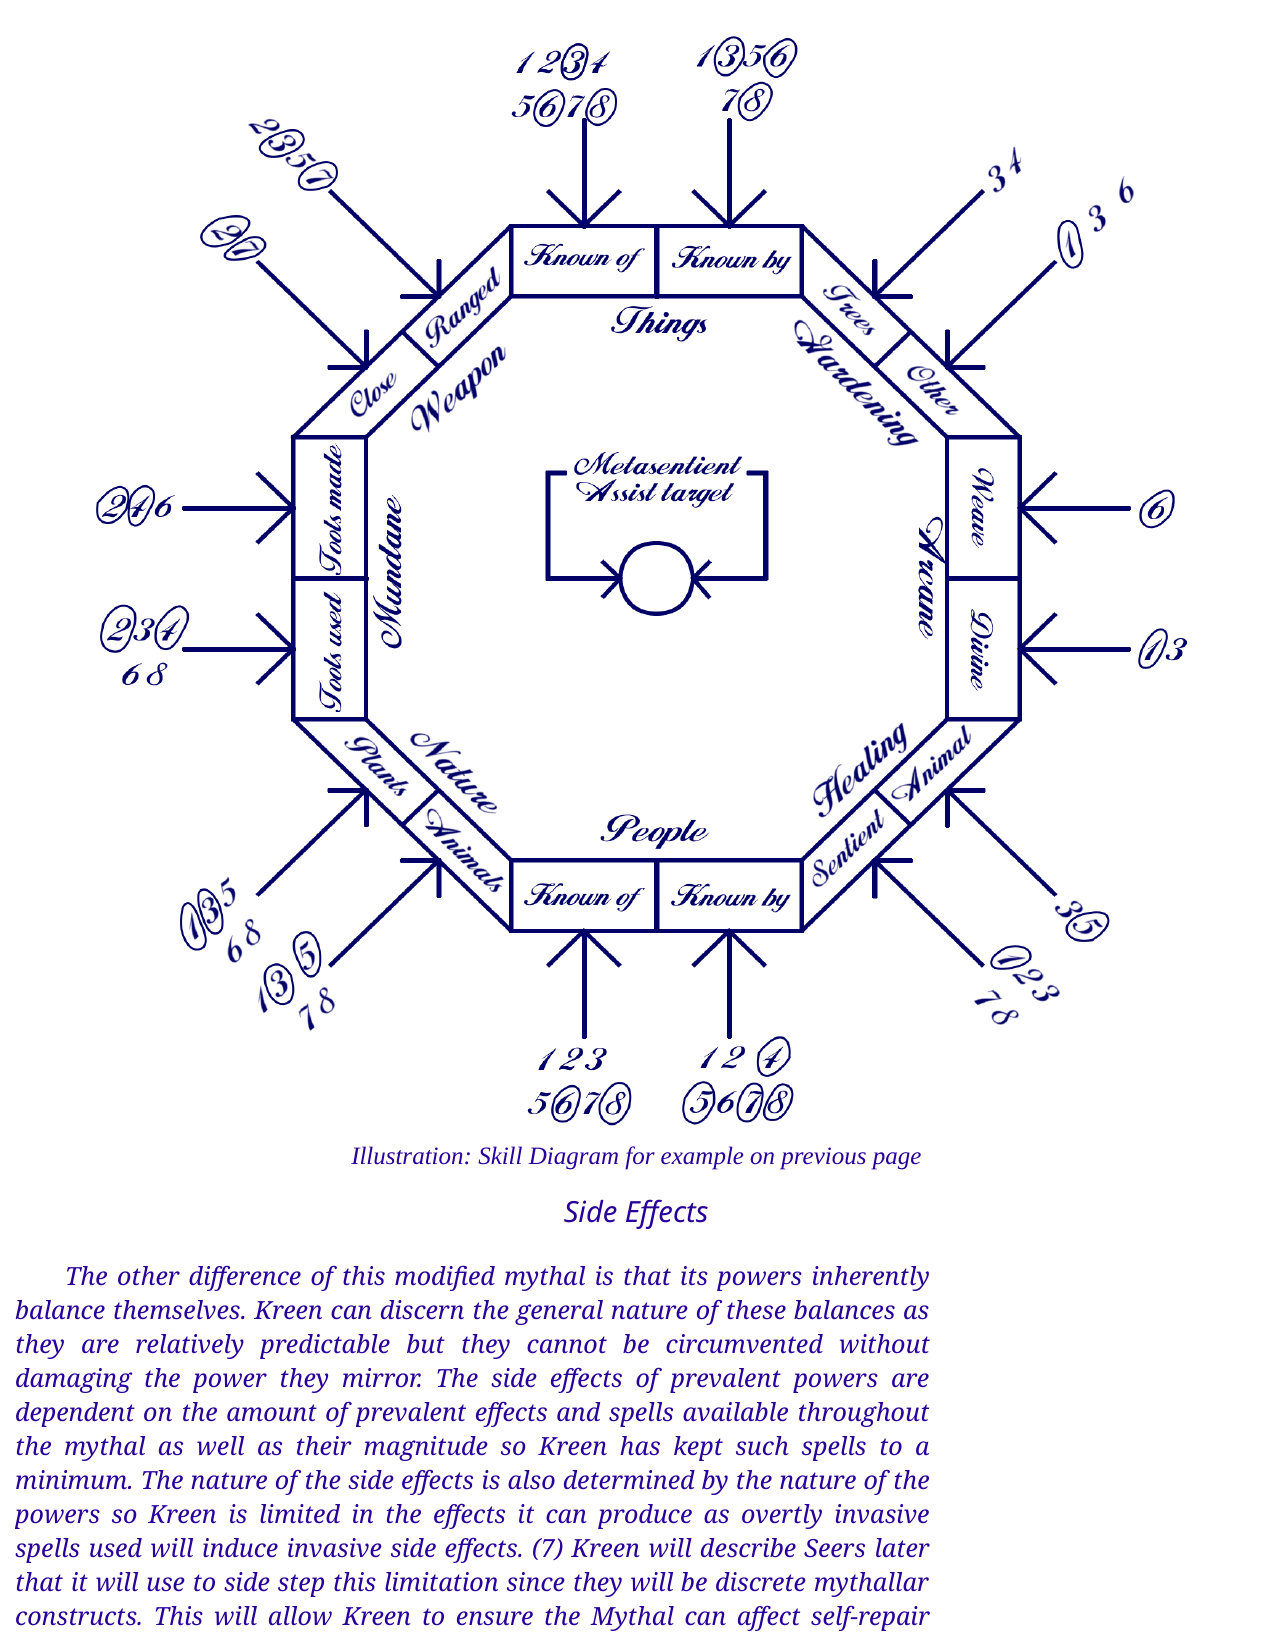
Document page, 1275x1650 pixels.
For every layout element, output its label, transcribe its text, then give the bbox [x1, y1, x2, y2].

picture [75, 15, 1200, 1142]
text The other difference of this modified mythal is that its powers inherently balance themselves. Kreen can discern the general nature of these balances as they are relatively predictable but they cannot be circumvented without damaging the power they mirror. The side effects of prevalent powers are dependent on the amount of prevalent effects and spells available throughout the mythal as well as their magnitude so Kreen has kept such spells to a minimum. The nature of the side effects is also determined by the nature of the powers so Kreen is limited in the effects it can produce as overtly invasive spells used will induce invasive side effects. (7) Kreen will describe Seers later that it will use to side step this limitation since they will be discrete mythallar constructs. This will allow Kreen to ensure the Mythal can affect self-repair [15, 1258, 1260, 1633]
text Illustration: Skill Diagram for example on previous page [75, 1142, 1200, 1170]
subtitle Side Effects [15, 15, 1260, 1231]
